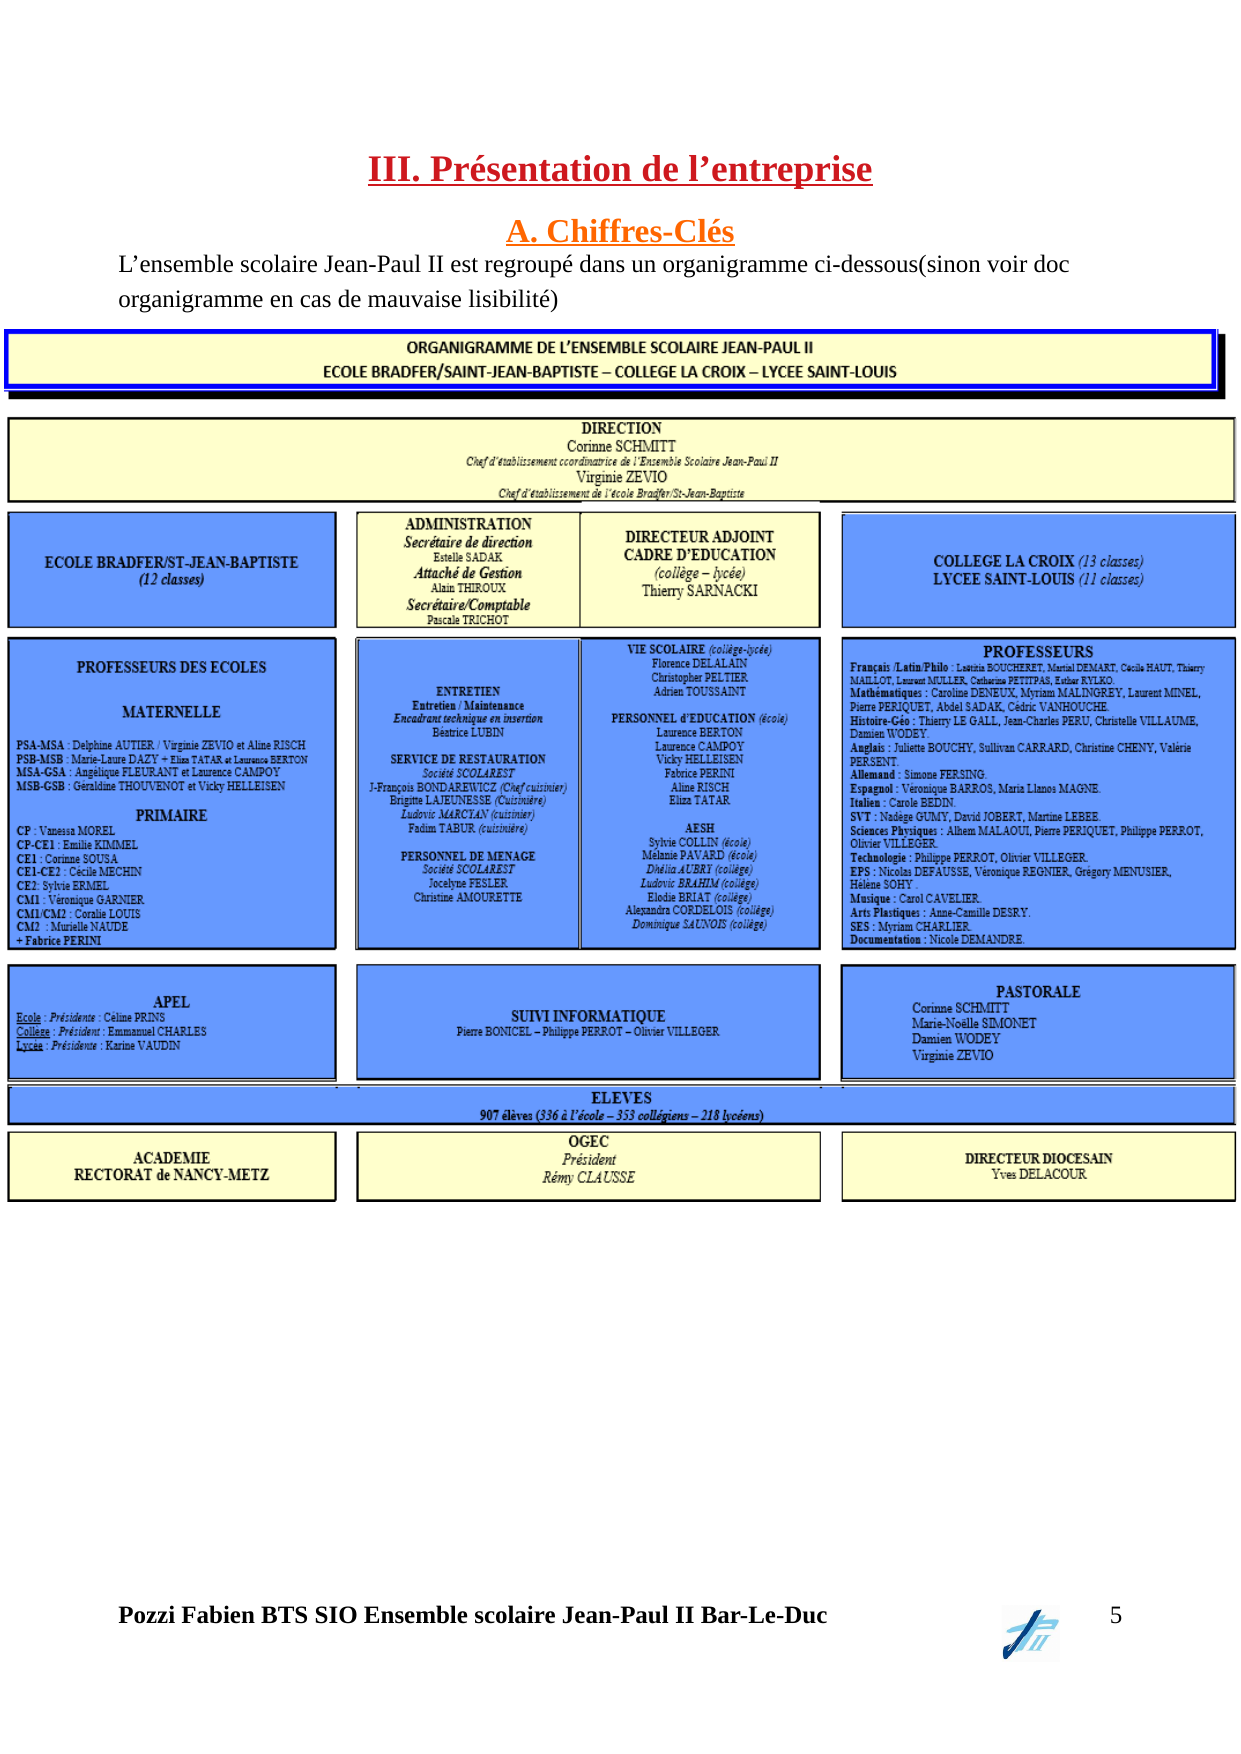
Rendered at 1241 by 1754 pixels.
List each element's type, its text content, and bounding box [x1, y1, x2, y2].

subtitle A. Chiffres-Clés [118, 211, 1122, 249]
picture [1001, 1605, 1060, 1662]
subtitle III. Présentation de l’entreprise [118, 147, 1122, 190]
text L’ensemble scolaire Jean-Paul II est regroupé dans un organigramme ci-dessous(sinon voir doc organigramme en cas de mauvaise lisibilité) [118, 249, 1122, 312]
picture [4, 329, 1237, 1202]
